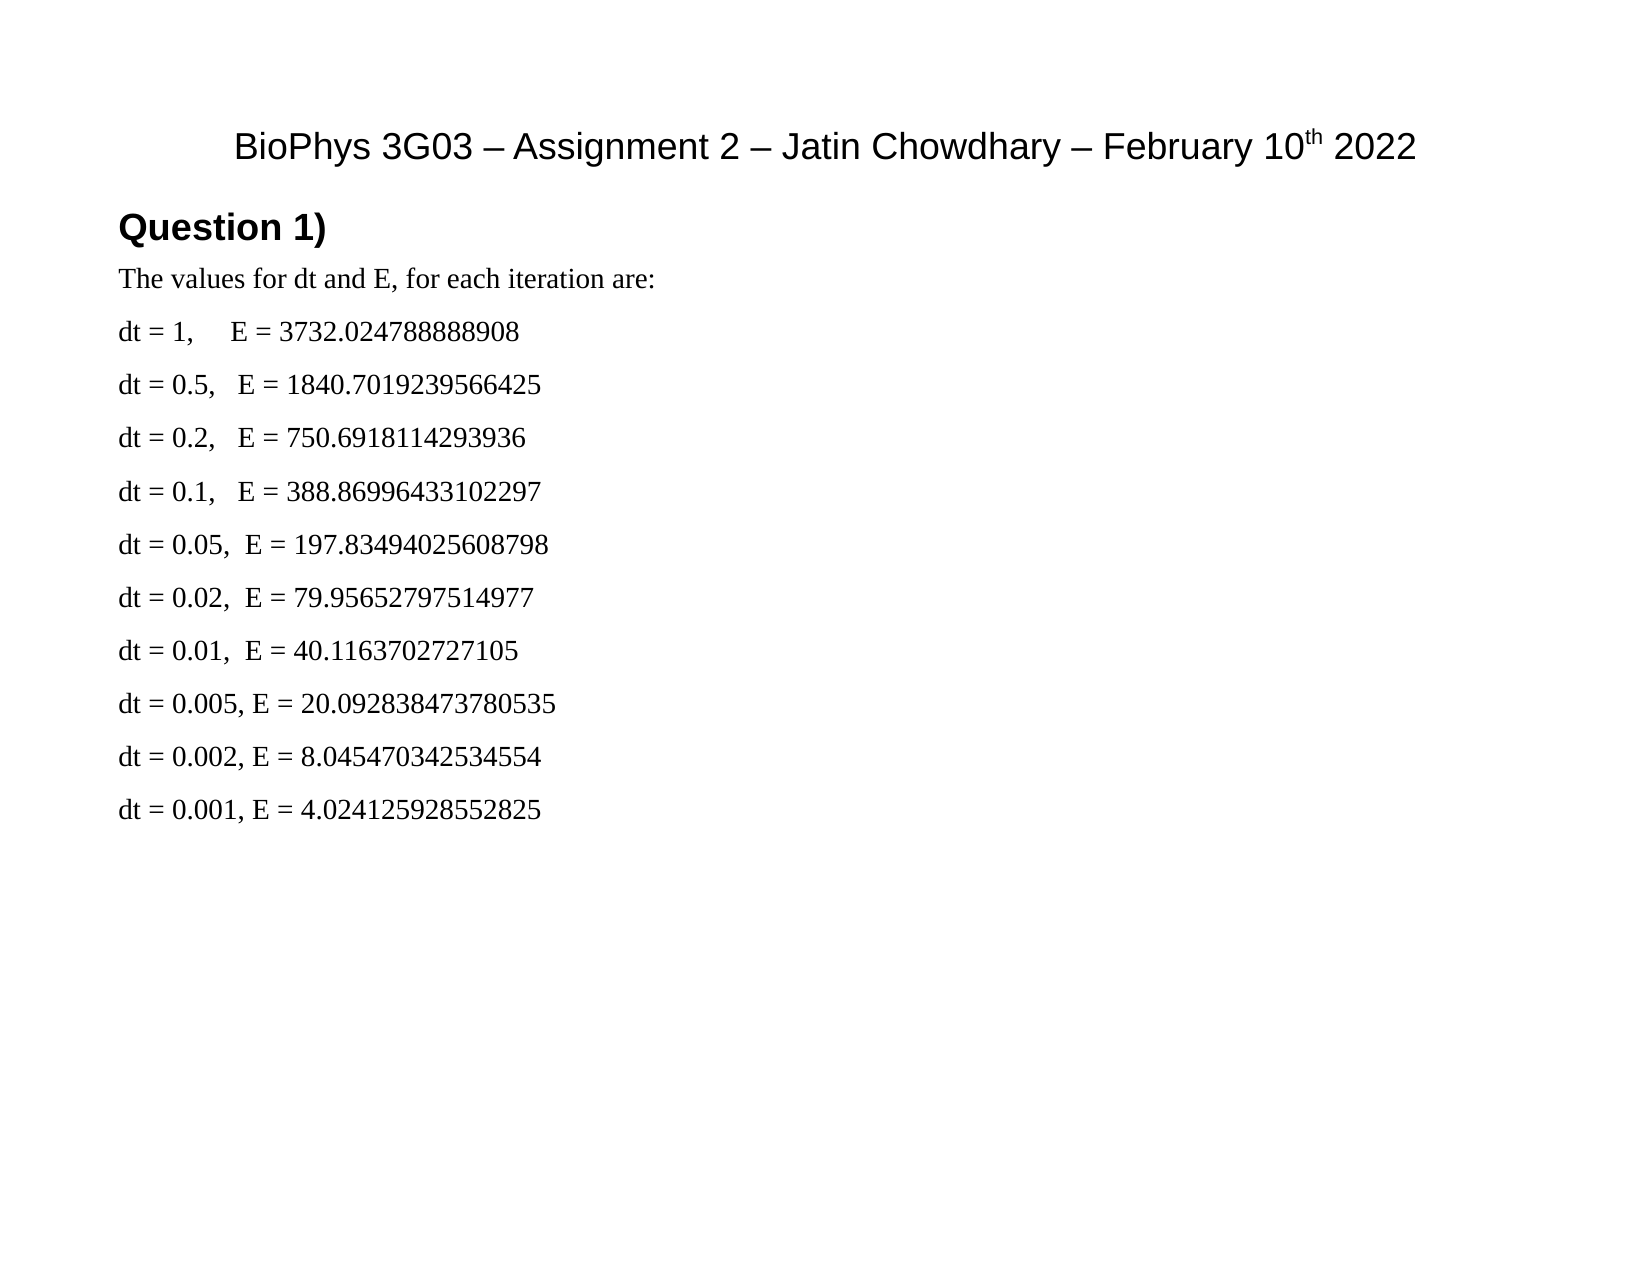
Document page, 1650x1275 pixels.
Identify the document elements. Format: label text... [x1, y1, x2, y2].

text dt = 0.02, E = 79.95652797514977 [118, 580, 1532, 613]
text dt = 0.001, E = 4.024125928552825 [118, 792, 1532, 826]
text dt = 0.05, E = 197.83494025608798 [118, 527, 1532, 560]
text The values for dt and E, for each iteration are: [118, 261, 1532, 295]
text dt = 0.002, E = 8.045470342534554 [118, 739, 1532, 773]
subtitle Question 1) [118, 205, 1532, 249]
text dt = 0.01, E = 40.1163702727105 [118, 633, 1532, 667]
text dt = 0.005, E = 20.092838473780535 [118, 686, 1532, 720]
text dt = 0.5, E = 1840.7019239566425 [118, 367, 1532, 401]
subtitle BioPhys 3G03 – Assignment 2 – Jatin Chowdhary – February 10th 2022 [118, 124, 1532, 167]
text dt = 1, E = 3732.024788888908 [118, 314, 1532, 348]
text dt = 0.2, E = 750.6918114293936 [118, 421, 1532, 454]
text dt = 0.1, E = 388.86996433102297 [118, 474, 1532, 507]
